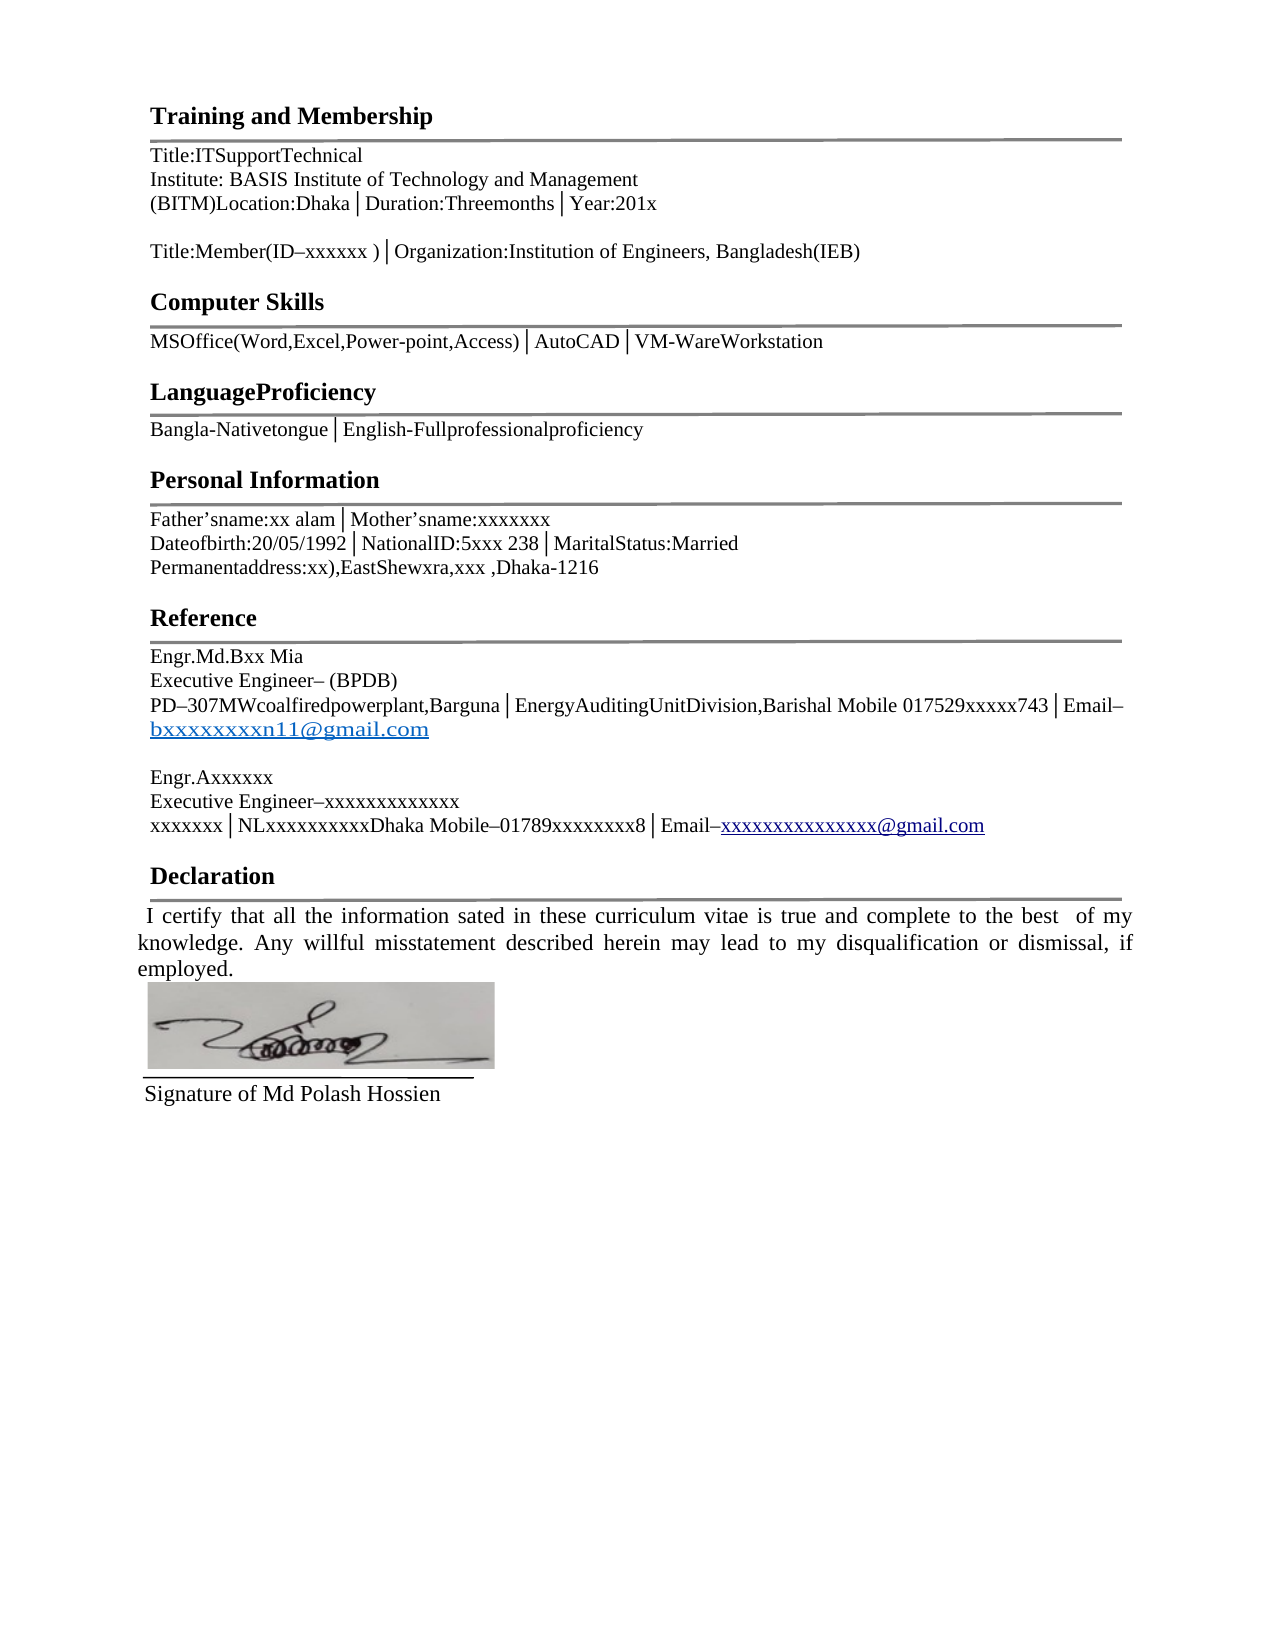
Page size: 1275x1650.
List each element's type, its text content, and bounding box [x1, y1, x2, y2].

text Engr.Axxxxxx [150, 765, 1135, 789]
text Bangla-Nativetongue│English-Fullprofessionalproficiency [150, 406, 1135, 441]
text Computer Skills [150, 287, 1135, 316]
text Title:ITSupportTechnical [150, 130, 1135, 167]
text Title:Member(ID–xxxxxx )│Organization:Institution of Engineers, Bangladesh(IEB) [150, 239, 386, 263]
text Institute: BASIS Institute of Technology and Management (BITM)Location:Dhaka│Duration:Threemonths│Year:201x [150, 167, 1135, 215]
picture [147, 982, 495, 1069]
text LanguageProficiency [150, 377, 1135, 406]
text Engr.Md.Bxx Mia [150, 632, 1135, 668]
text Executive Engineer–xxxxxxxxxxxxx [150, 789, 1135, 813]
text Executive Engineer– (BPDB) [150, 668, 1135, 692]
text MSOffice(Word,Excel,Power-point,Access)│AutoCAD│VM-WareWorkstation [150, 316, 1135, 353]
text Reference [150, 603, 1135, 632]
text Title:Member(ID–xxxxxx )│Organization:Institution of Engineers, Bangladesh(IEB) [387, 239, 1135, 263]
text I certify that all the information sated in these curriculum vitae is true and complete to the best of my knowledge. Any willful misstatement described herein may lead to my disqualification or dismissal, if employed. [137, 890, 1135, 981]
text xxxxxxx│NLxxxxxxxxxxDhaka Mobile–01789xxxxxxxx8│Email–xxxxxxxxxxxxxxx@gmail.com [150, 813, 230, 837]
text Dateofbirth:20/05/1992│NationalID:5xxx 238│MaritalStatus:Married Permanentaddress:xx),EastShewxra,xxx ,Dhaka-1216 [150, 531, 1135, 579]
text Signature of Md Polash Hossien [137, 1080, 1135, 1106]
text Personal Information [150, 465, 1135, 494]
text PD–307MWcoalfiredpowerplant,Barguna│EnergyAuditingUnitDivision,Barishal Mobile 017529xxxxx743│Email–bxxxxxxxxn11@gmail.com [150, 692, 1135, 741]
text Father’sname:xx alam│Mother’sname:xxxxxxx [150, 494, 1135, 531]
text Declaration [150, 861, 1135, 890]
text xxxxxxx│NLxxxxxxxxxxDhaka Mobile–01789xxxxxxxx8│Email–xxxxxxxxxxxxxxx@gmail.com [653, 813, 1135, 837]
text xxxxxxx│NLxxxxxxxxxxDhaka Mobile–01789xxxxxxxx8│Email–xxxxxxxxxxxxxxx@gmail.com [231, 813, 652, 837]
text Training and Membership [150, 101, 1135, 130]
